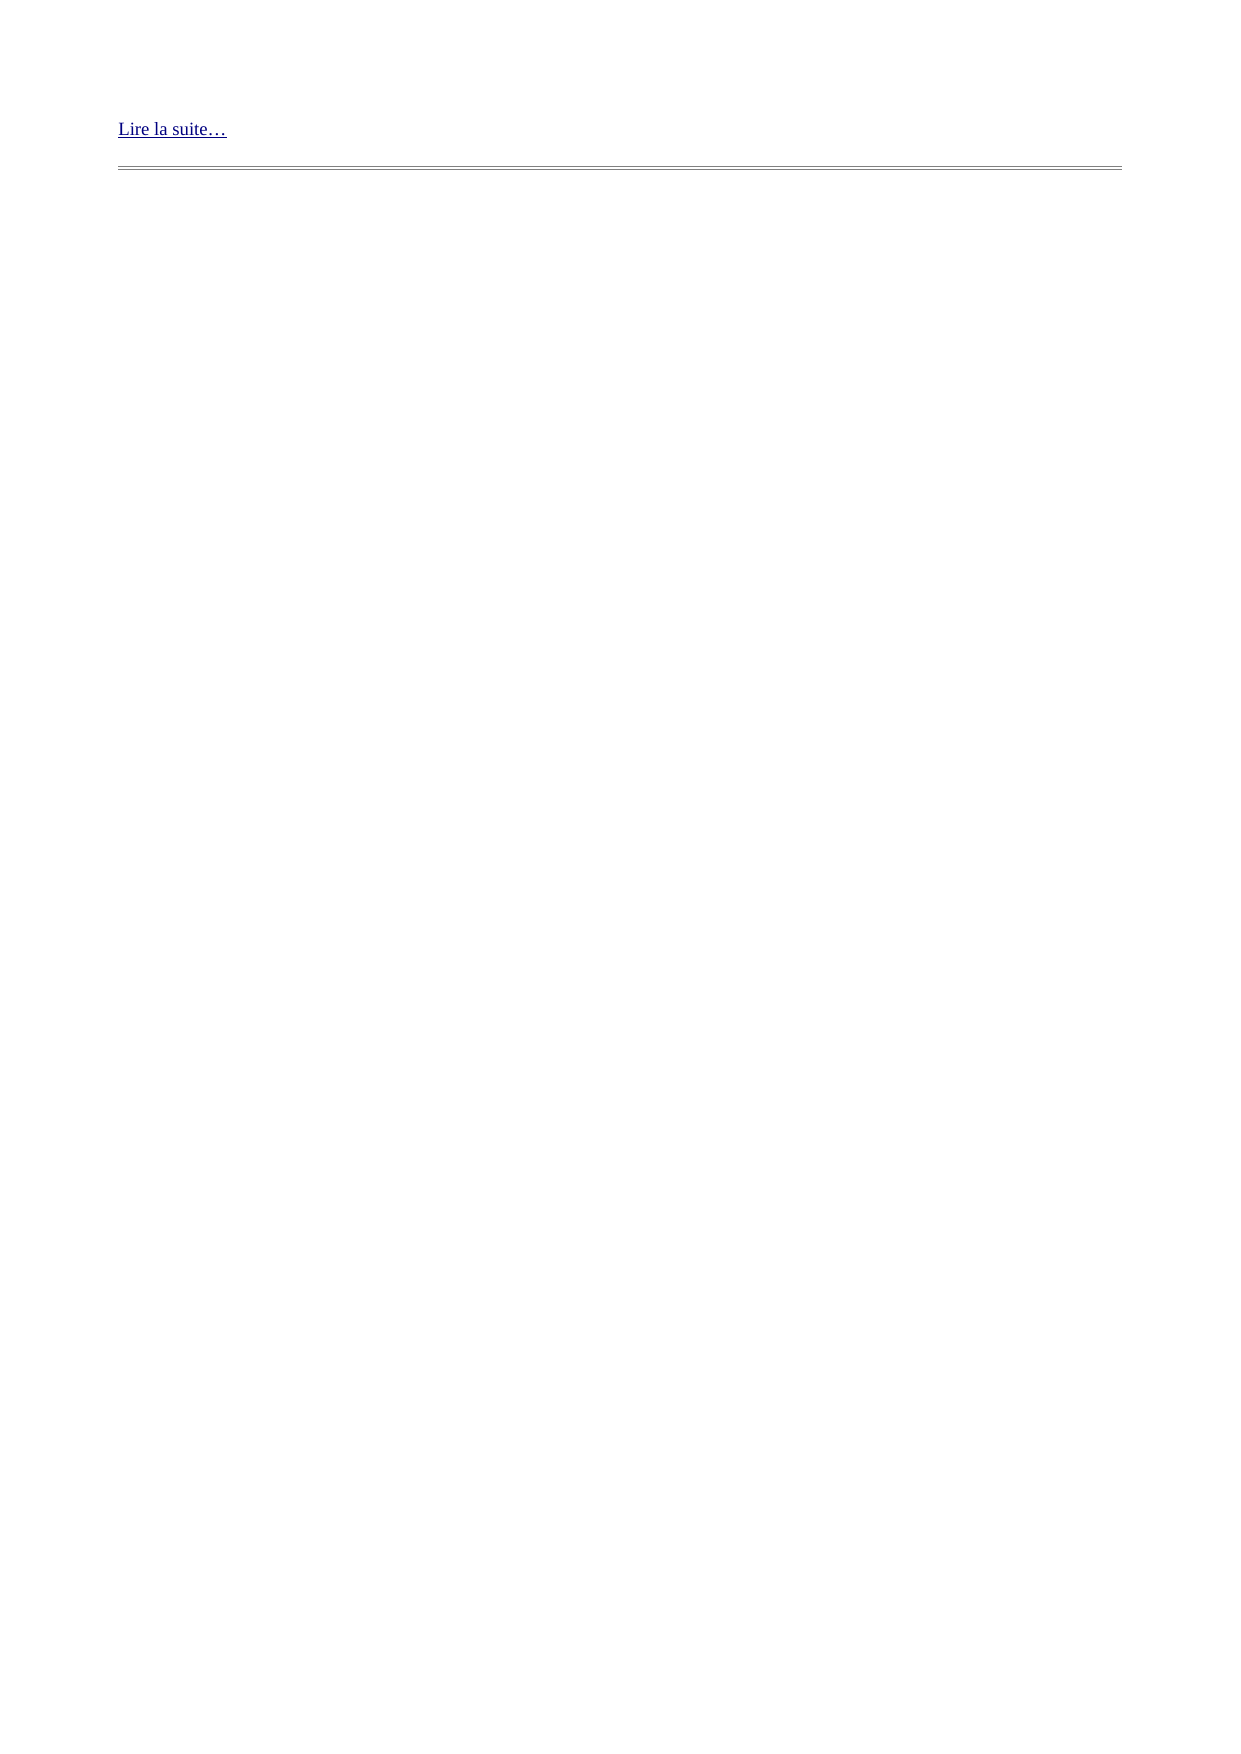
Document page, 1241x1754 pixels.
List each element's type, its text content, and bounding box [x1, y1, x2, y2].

text Lire la suite… [118, 118, 1122, 140]
